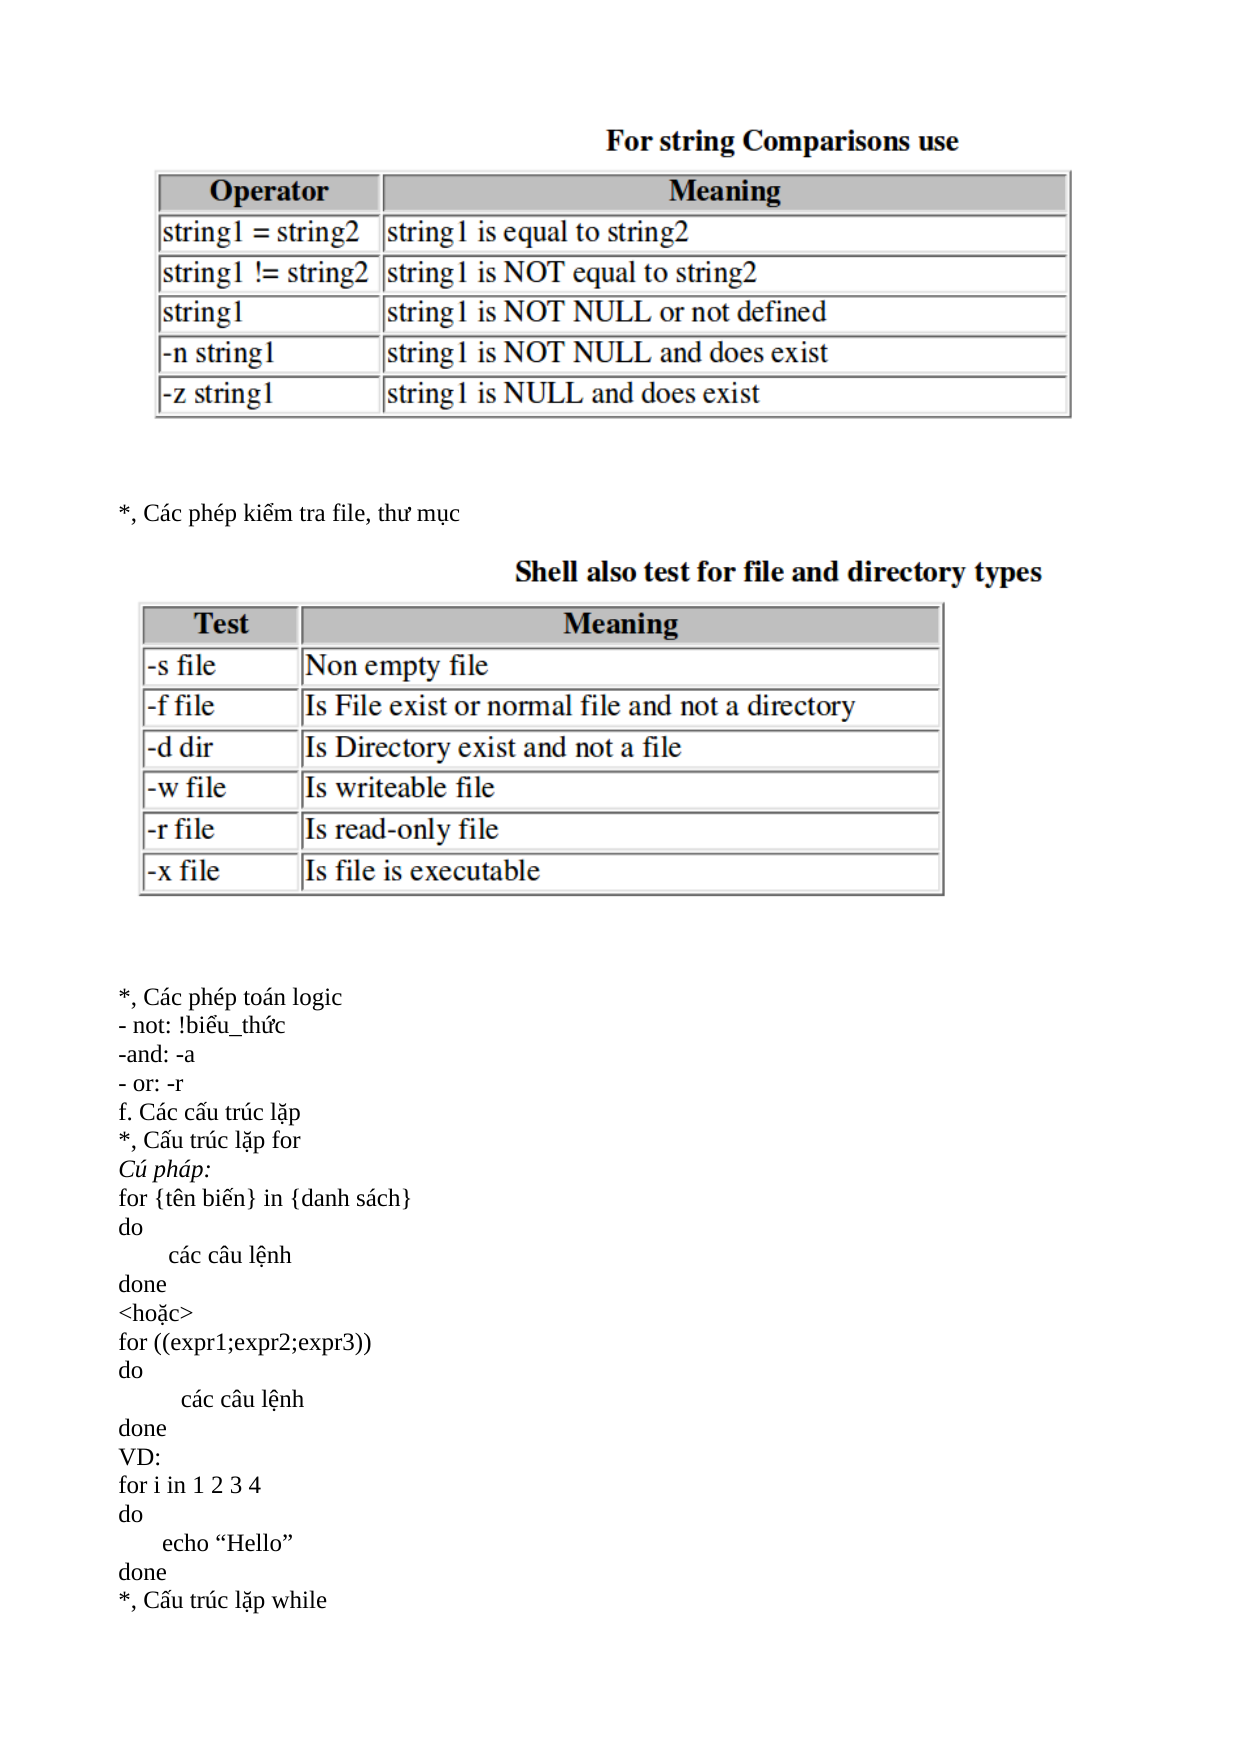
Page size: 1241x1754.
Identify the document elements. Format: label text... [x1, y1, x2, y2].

text VD: [118, 1442, 1122, 1471]
text các câu lệnh [118, 1384, 1122, 1413]
text f. Các cấu trúc lặp [118, 1097, 1122, 1126]
text done [118, 1557, 1122, 1586]
text các câu lệnh [118, 1241, 1122, 1269]
text for i in 1 2 3 4 [118, 1471, 1122, 1499]
text do [118, 1212, 1122, 1241]
picture [90, 541, 1094, 982]
text done [118, 1269, 1122, 1298]
text Cú pháp: [118, 1154, 1122, 1183]
text <hoặc> [118, 1298, 1122, 1327]
text for {tên biến} in {danh sách} [118, 1183, 1122, 1212]
text for ((expr1;expr2;expr3)) [118, 1327, 1122, 1356]
text - or: -r [118, 1068, 1122, 1097]
text -and: -a [118, 1039, 1122, 1068]
text *, Các phép toán logic [118, 527, 1122, 1011]
text *, Cấu trúc lặp for [118, 1126, 1122, 1154]
text echo “Hello” [118, 1528, 1122, 1557]
text - not: !biểu_thức [118, 1011, 1122, 1039]
text do [118, 1356, 1122, 1384]
text *, Cấu trúc lặp while [118, 1586, 1122, 1614]
picture [118, 118, 1123, 499]
text *, Các phép kiểm tra file, thư mục [118, 499, 1122, 527]
text done [118, 1413, 1122, 1442]
text do [118, 1499, 1122, 1528]
